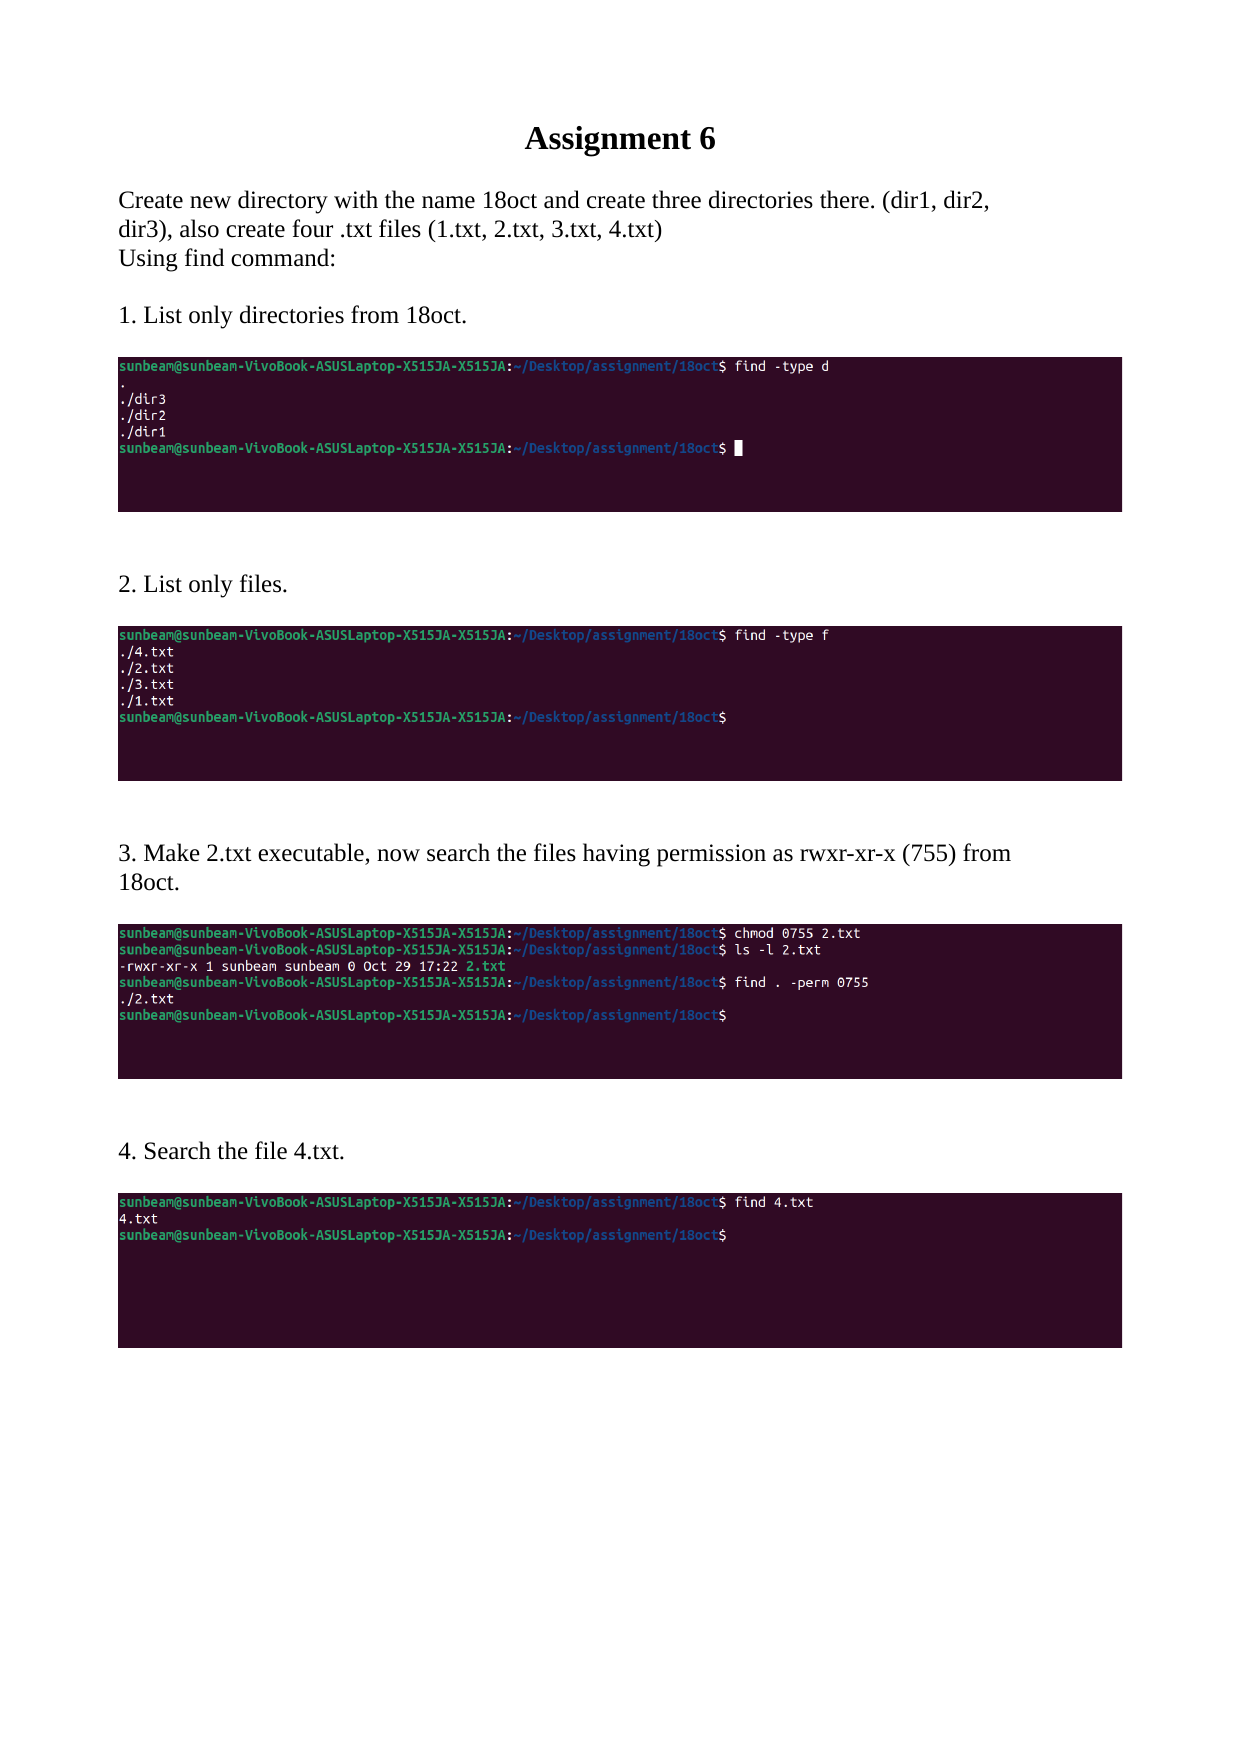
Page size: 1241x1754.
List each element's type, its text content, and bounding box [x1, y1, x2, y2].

picture [118, 626, 1123, 781]
picture [118, 1193, 1123, 1348]
text 4. Search the file 4.txt. [118, 1136, 1122, 1164]
text Using find command: [118, 243, 1122, 271]
picture [118, 357, 1123, 512]
text dir3), also create four .txt files (1.txt, 2.txt, 3.txt, 4.txt) [118, 214, 1122, 243]
text 2. List only files. [118, 569, 1122, 598]
text 3. Make 2.txt executable, now search the files having permission as rwxr-xr-x (755) from [118, 838, 1122, 867]
picture [118, 924, 1123, 1079]
text Assignment 6 [118, 118, 1122, 156]
text Create new directory with the name 18oct and create three directories there. (dir1, dir2, [118, 185, 1122, 214]
text 18oct. [118, 867, 1122, 896]
text 1. List only directories from 18oct. [118, 300, 1122, 329]
